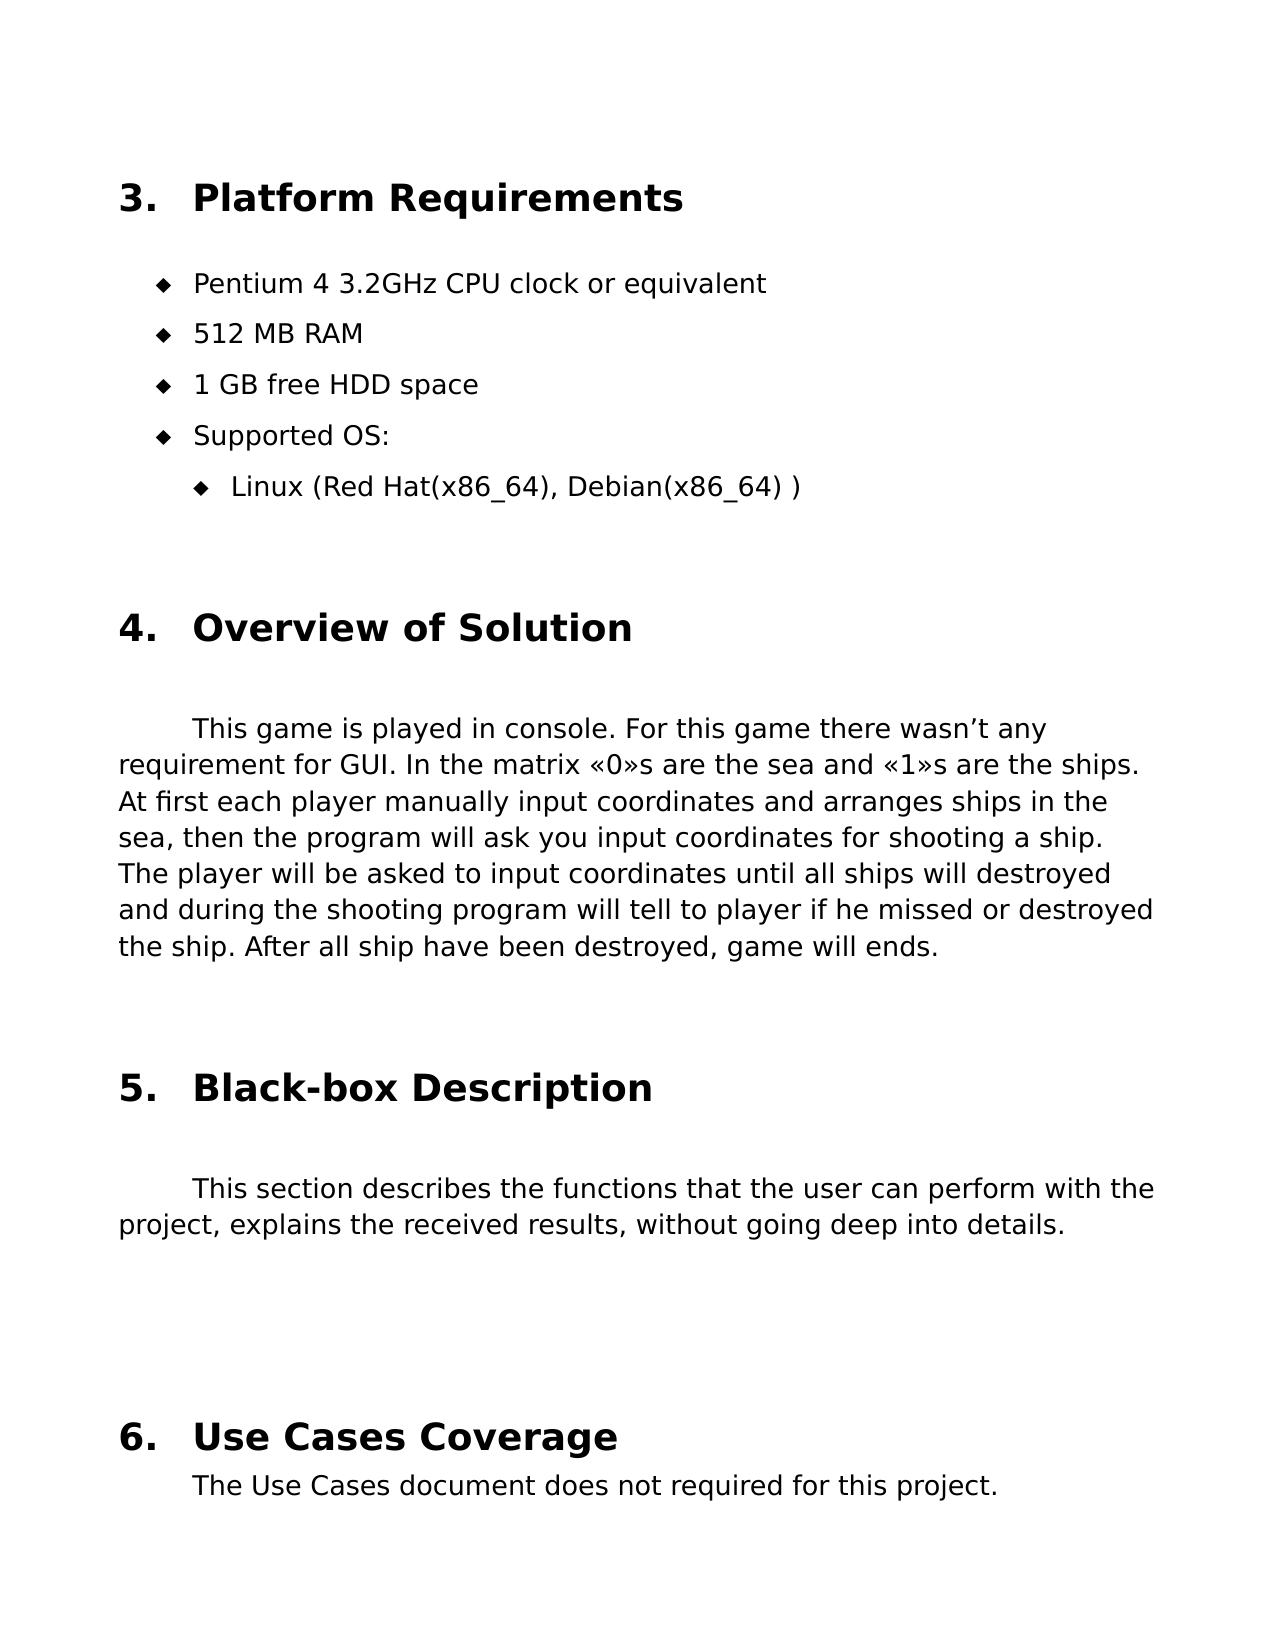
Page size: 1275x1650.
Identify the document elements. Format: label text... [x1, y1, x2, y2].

subtitle 4. Overview of Solution [118, 607, 1157, 651]
text This game is played in console. For this game there wasn’t any requirement for GUI. In the matrix «0»s are the sea and «1»s are the ships. At first each player manually input coordinates and arranges ships in the sea, then the program will ask you input coordinates for shooting a ship. The player will be asked to input coordinates until all ships will destroyed and during the shooting program will tell to player if he missed or destroyed the ship. After all ship have been destroyed, game will ends. [118, 713, 1157, 962]
subtitle 5. Black-box Description [118, 1067, 1157, 1110]
list 1 GB free HDD space [156, 369, 1157, 401]
subtitle 6. Use Cases Coverage [118, 1415, 1157, 1459]
list Pentium 4 3.2GHz CPU clock or equivalent [156, 268, 1157, 299]
subtitle 3. Platform Requirements [118, 176, 1157, 220]
text This section describes the functions that the user can perform with the project, explains the received results, without going deep into details. [118, 1173, 1157, 1241]
list 512 MB RAM [156, 319, 1157, 350]
list Supported OS: [156, 420, 1157, 452]
text The Use Cases document does not required for this project. [118, 1471, 1157, 1502]
list Linux (Red Hat(x86_64), Debian(x86_64) ) [193, 471, 1157, 503]
